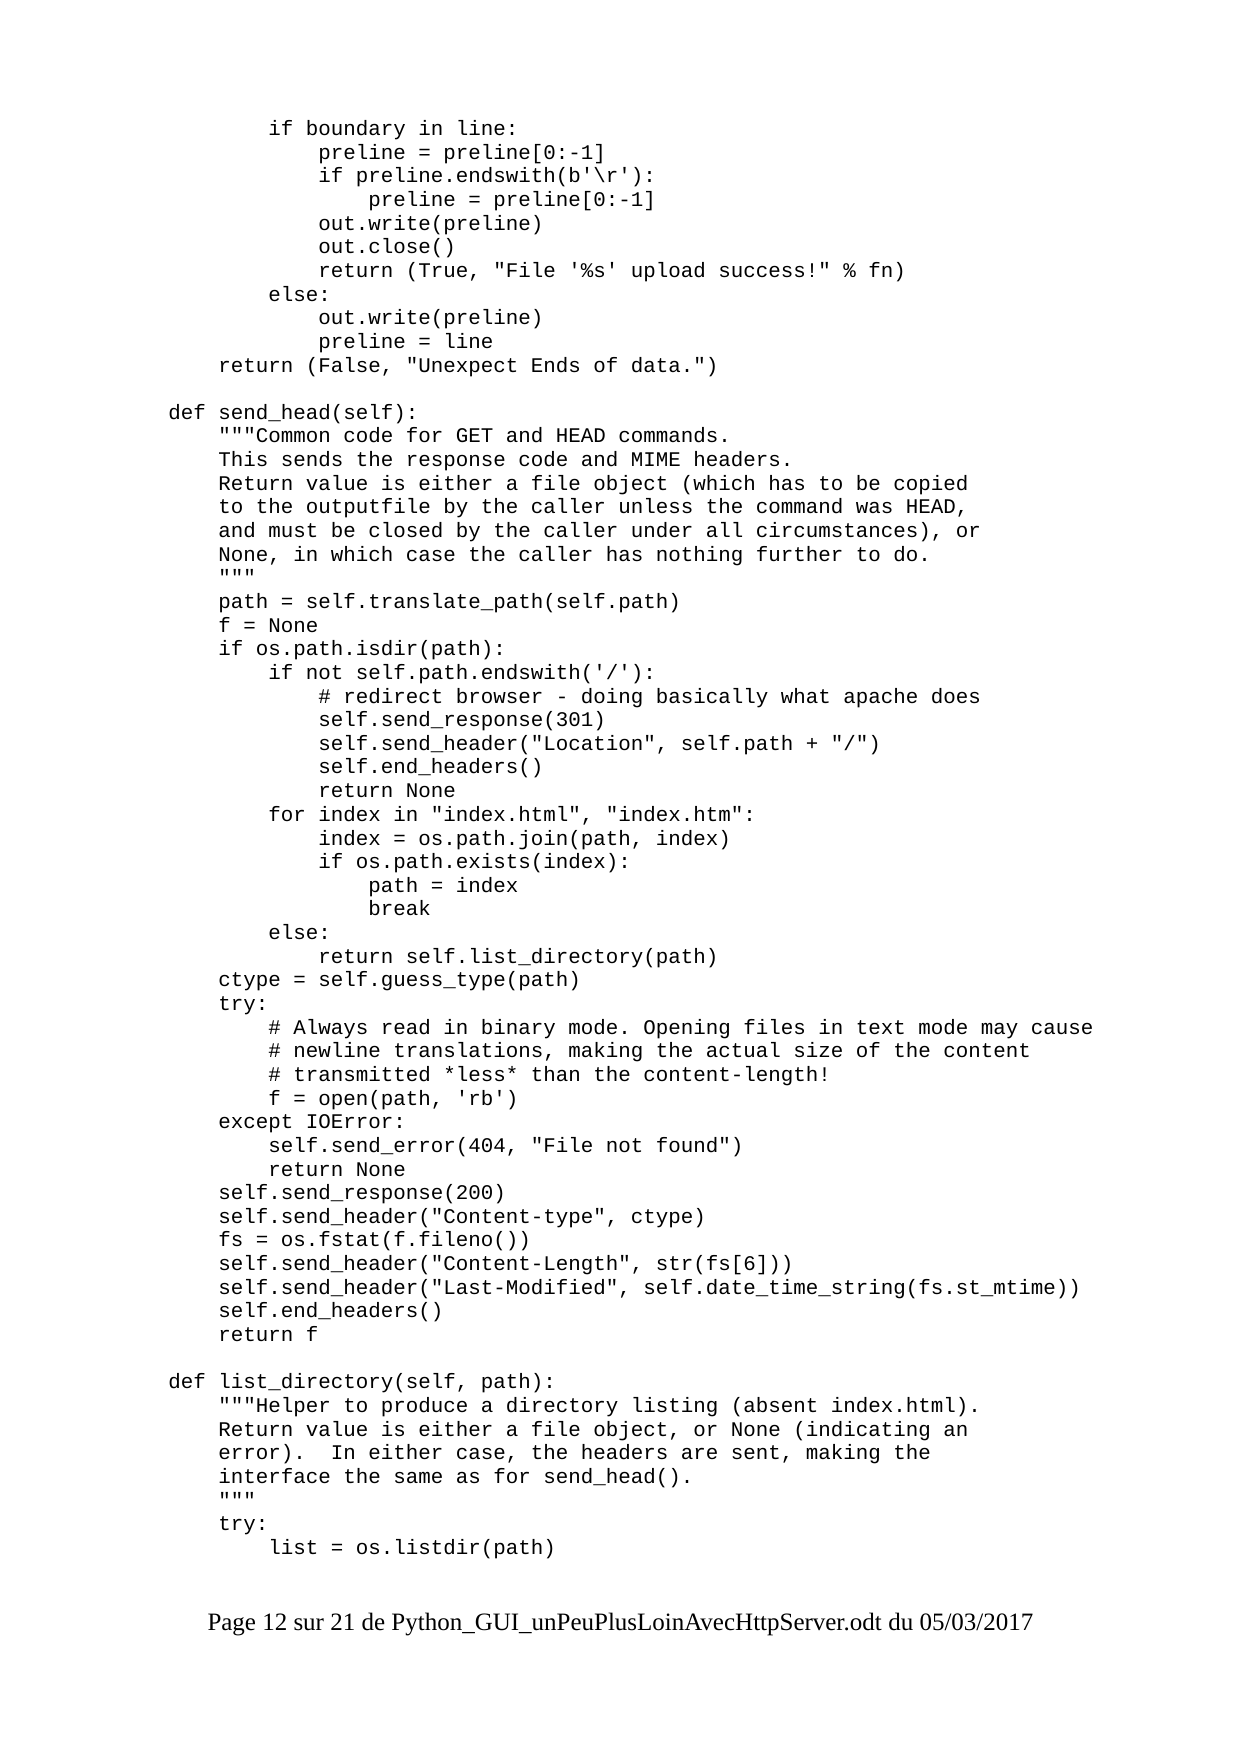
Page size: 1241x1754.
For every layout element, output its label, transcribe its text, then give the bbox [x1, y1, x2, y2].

text """Helper to produce a directory listing (absent index.html). [118, 1395, 1122, 1419]
text self.send_header("Location", self.path + "/") [118, 733, 1122, 757]
text out.write(preline) [118, 213, 1122, 236]
text else: [118, 922, 1122, 946]
text preline = preline[0:-1] [118, 189, 1122, 213]
text self.send_error(404, "File not found") [118, 1135, 1122, 1158]
text if boundary in line: [118, 118, 1122, 142]
text This sends the response code and MIME headers. [118, 449, 1122, 473]
text return self.list_directory(path) [118, 946, 1122, 969]
text return None [118, 1158, 1122, 1182]
text """ [118, 567, 1122, 591]
text f = open(path, 'rb') [118, 1088, 1122, 1111]
text return None [118, 780, 1122, 804]
text Return value is either a file object (which has to be copied [118, 473, 1122, 496]
text and must be closed by the caller under all circumstances), or [118, 520, 1122, 544]
text # Always read in binary mode. Opening files in text mode may cause [118, 1017, 1122, 1040]
text preline = line [118, 331, 1122, 354]
text for index in "index.html", "index.htm": [118, 804, 1122, 827]
text fs = os.fstat(f.fileno()) [118, 1229, 1122, 1253]
text out.write(preline) [118, 307, 1122, 331]
text self.send_header("Last-Modified", self.date_time_string(fs.st_mtime)) [118, 1277, 1122, 1300]
text self.send_response(200) [118, 1182, 1122, 1206]
text # redirect browser - doing basically what apache does [118, 686, 1122, 709]
text None, in which case the caller has nothing further to do. [118, 544, 1122, 567]
text interface the same as for send_head(). [118, 1466, 1122, 1489]
text try: [118, 993, 1122, 1017]
text if os.path.isdir(path): [118, 638, 1122, 662]
text """ [118, 1489, 1122, 1513]
text if not self.path.endswith('/'): [118, 662, 1122, 686]
text break [118, 898, 1122, 922]
text out.close() [118, 236, 1122, 260]
text def send_head(self): [118, 402, 1122, 426]
text ctype = self.guess_type(path) [118, 969, 1122, 993]
text self.send_response(301) [118, 709, 1122, 733]
text """Common code for GET and HEAD commands. [118, 426, 1122, 449]
text index = os.path.join(path, index) [118, 827, 1122, 851]
text return f [118, 1324, 1122, 1348]
text path = index [118, 875, 1122, 898]
text if preline.endswith(b'\r'): [118, 165, 1122, 189]
text # newline translations, making the actual size of the content [118, 1040, 1122, 1064]
text return (True, "File '%s' upload success!" % fn) [118, 260, 1122, 284]
text to the outputfile by the caller unless the command was HEAD, [118, 496, 1122, 520]
text try: [118, 1513, 1122, 1537]
text list = os.listdir(path) [118, 1537, 1122, 1561]
text self.end_headers() [118, 757, 1122, 780]
text error). In either case, the headers are sent, making the [118, 1442, 1122, 1466]
text except IOError: [118, 1111, 1122, 1135]
text preline = preline[0:-1] [118, 142, 1122, 165]
text def list_directory(self, path): [118, 1371, 1122, 1395]
text self.send_header("Content-type", ctype) [118, 1206, 1122, 1229]
text self.send_header("Content-Length", str(fs[6])) [118, 1253, 1122, 1277]
text path = self.translate_path(self.path) [118, 591, 1122, 615]
text if os.path.exists(index): [118, 851, 1122, 875]
text f = None [118, 615, 1122, 638]
text # transmitted *less* than the content-length! [118, 1064, 1122, 1088]
text return (False, "Unexpect Ends of data.") [118, 354, 1122, 378]
text self.end_headers() [118, 1300, 1122, 1324]
text else: [118, 284, 1122, 307]
text Return value is either a file object, or None (indicating an [118, 1419, 1122, 1442]
